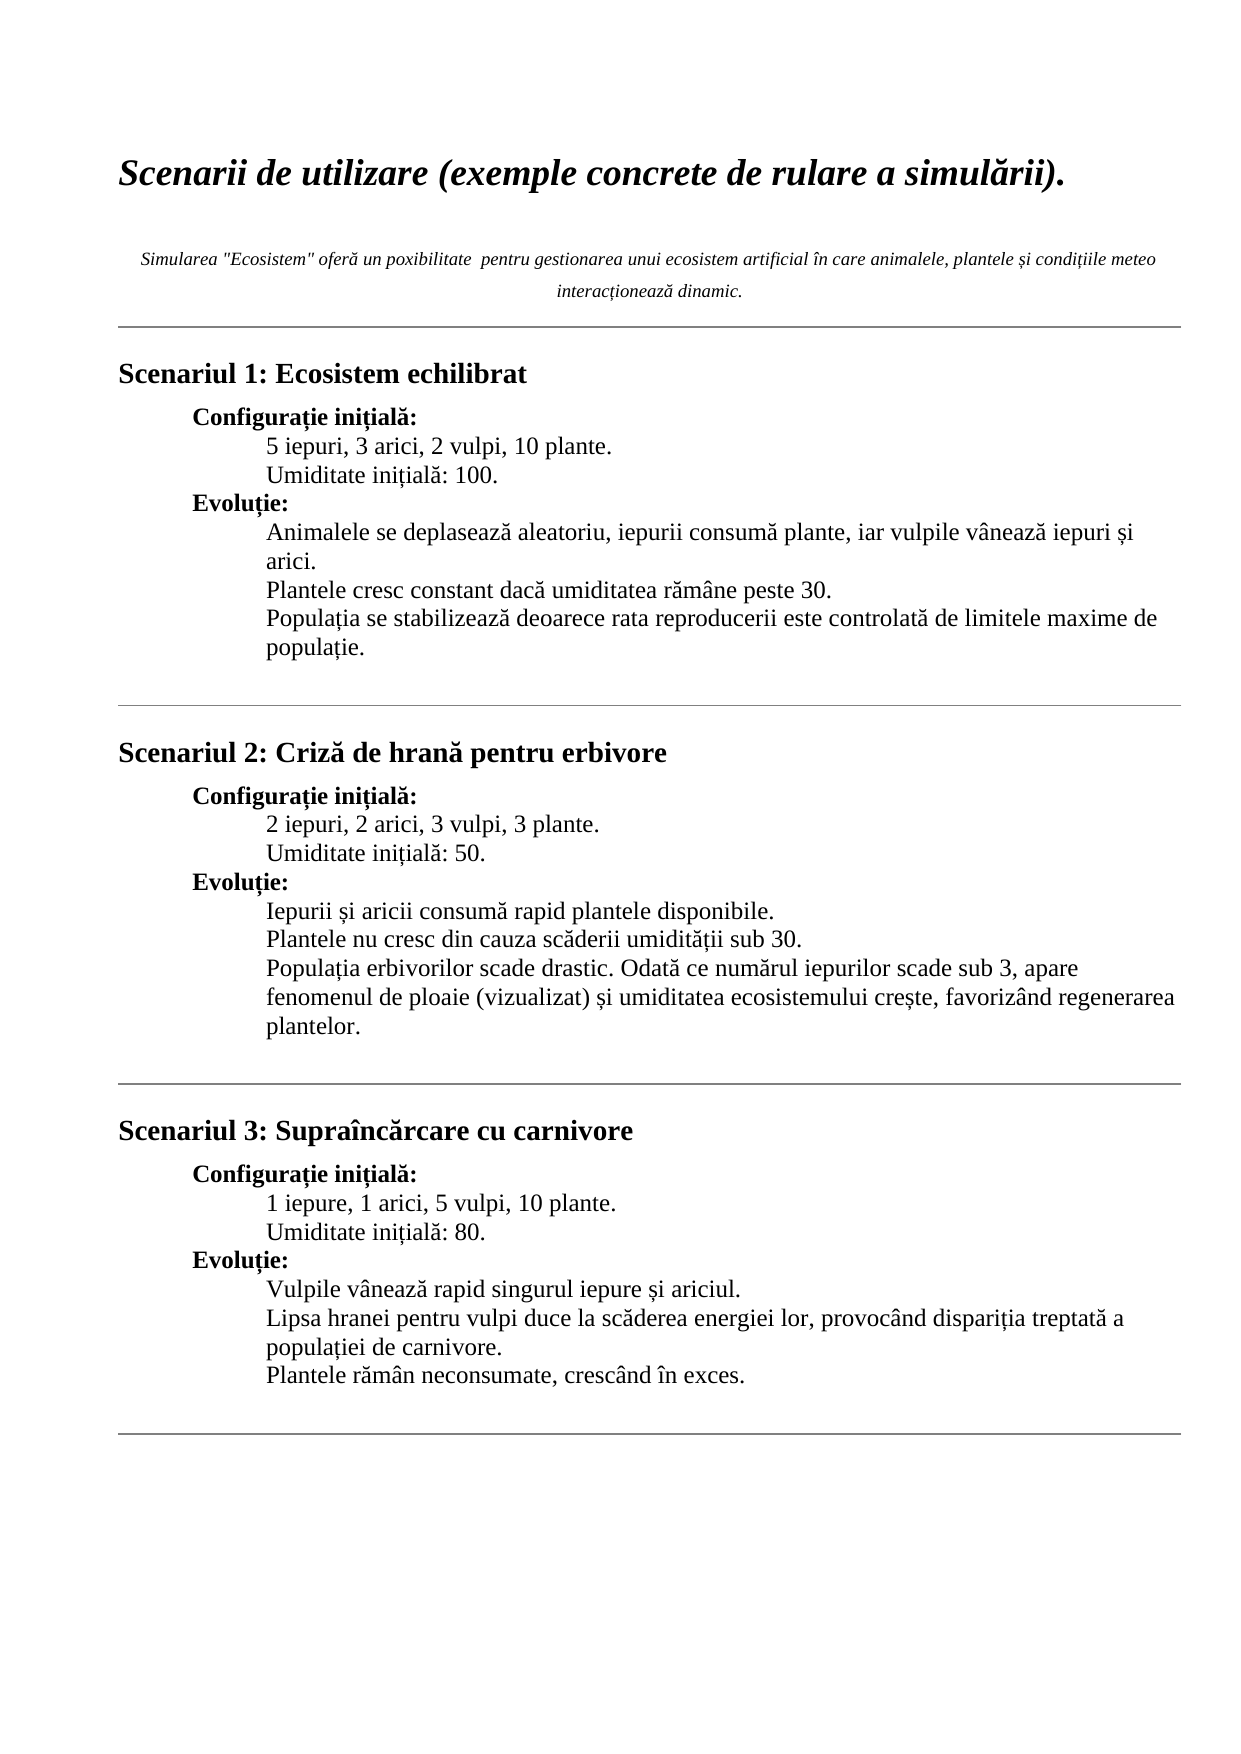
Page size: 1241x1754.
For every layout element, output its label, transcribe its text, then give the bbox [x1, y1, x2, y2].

list Iepurii și aricii consumă rapid plantele disponibile. [236, 896, 1181, 924]
list Evoluție: [162, 1246, 1181, 1274]
list Plantele cresc constant dacă umiditatea rămâne peste 30. [236, 575, 1181, 603]
list Configurație inițială: [162, 1159, 1181, 1188]
text Scenarii de utilizare (exemple concrete de rulare a simulării). [118, 150, 1181, 193]
list 2 iepuri, 2 arici, 3 vulpi, 3 plante. [236, 809, 1181, 838]
list Populația se stabilizează deoarece rata reproducerii este controlată de limitele maxime de populație. [236, 603, 1181, 661]
list Vulpile vânează rapid singurul iepure și ariciul. [236, 1274, 1181, 1303]
list 1 iepure, 1 arici, 5 vulpi, 10 plante. [236, 1188, 1181, 1217]
subtitle Scenariul 3: Supraîncărcare cu carnivore [118, 1113, 1181, 1147]
list Evoluție: [162, 488, 1181, 517]
list Populația erbivorilor scade drastic. Odată ce numărul iepurilor scade sub 3, apare fenomenul de ploaie (vizualizat) și umiditatea ecosistemului crește, favorizând regenerarea plantelor. [236, 953, 1181, 1039]
list Umiditate inițială: 100. [236, 460, 1181, 488]
list 5 iepuri, 3 arici, 2 vulpi, 10 plante. [236, 431, 1181, 460]
list Animalele se deplasează aleatoriu, iepurii consumă plante, iar vulpile vânează iepuri și arici. [236, 517, 1181, 575]
list Plantele nu cresc din cauza scăderii umidității sub 30. [236, 924, 1181, 953]
subtitle Scenariul 1: Ecosistem echilibrat [118, 356, 1181, 390]
list Configurație inițială: [162, 781, 1181, 809]
list Configurație inițială: [162, 402, 1181, 431]
list Lipsa hranei pentru vulpi duce la scăderea energiei lor, provocând dispariția treptată a populației de carnivore. [236, 1303, 1181, 1361]
list Umiditate inițială: 50. [236, 838, 1181, 867]
list Evoluție: [162, 867, 1181, 896]
list Umiditate inițială: 80. [236, 1217, 1181, 1246]
text Simularea "Ecosistem" oferă un poxibilitate pentru gestionarea unui ecosistem artificial în care animalele, plantele și condițiile meteo interacționează dinamic. [118, 247, 1181, 301]
list Plantele rămân neconsumate, crescând în exces. [236, 1361, 1181, 1389]
subtitle Scenariul 2: Criză de hrană pentru erbivore [118, 735, 1181, 768]
